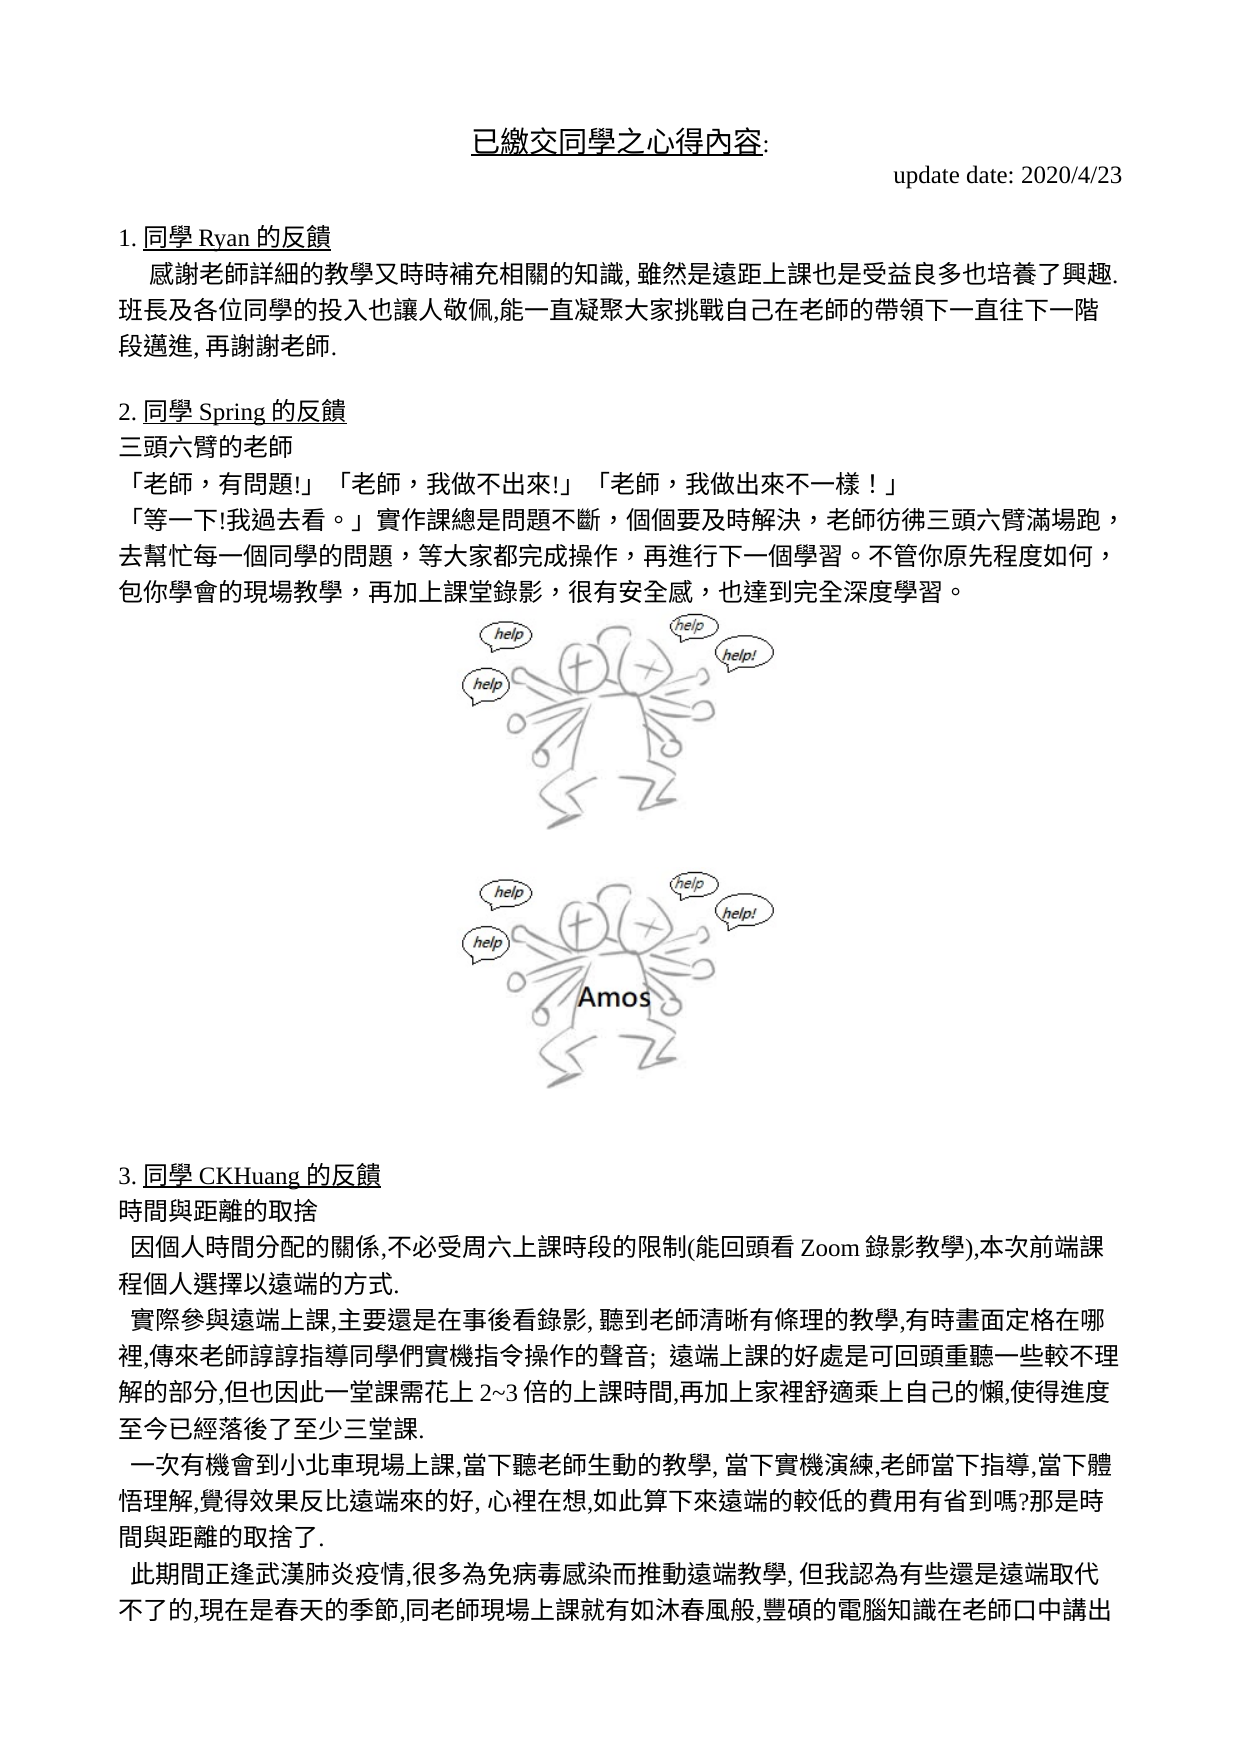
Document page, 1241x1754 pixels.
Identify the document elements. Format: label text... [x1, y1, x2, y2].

text 時間與距離的取捨 因個人時間分配的關係,不必受周六上課時段的限制(能回頭看Zoom錄影教學),本次前端課程個人選擇以遠端的方式. 實際參與遠端上課,主要還是在事後看錄影, 聽到老師清晰有條理的教學,有時畫面定格在哪裡,傳來老師諄諄指導同學們實機指令操作的聲音; 遠端上課的好處是可回頭重聽一些較不理解的部分,但也因此一堂課需花上2~3倍的上課時間,再加上家裡舒適乘上自己的懶,使得進度至今已經落後了至少三堂課. 一次有機會到小北車現場上課,當下聽老師生動的教學, 當下實機演練,老師當下指導,當下體悟理解,覺得效果反比遠端來的好, 心裡在想,如此算下來遠端的較低的費用有省到嗎?那是時間與距離的取捨了. 此期間正逢武漢肺炎疫情,很多為免病毒感染而推動遠端教學, 但我認為有些還是遠端取代不了的,現在是春天的季節,同老師現場上課就有如沐春風般,豐碩的電腦知識在老師口中講出 [118, 1192, 1122, 1627]
picture [456, 609, 784, 851]
text update date: 2020/4/23 [118, 160, 1122, 189]
text 已繳交同學之心得內容: [118, 118, 1122, 160]
text 三頭六臂的老師 「老師，有問題!」「老師，我做不出來!」「老師，我做出來不一樣！」 「等一下!我過去看。」實作課總是問題不斷，個個要及時解決，老師彷彿三頭六臂滿場跑，去幫忙每一個同學的問題，等大家都完成操作，再進行下一個學習。不管你原先程度如何，包你學會的現場教學，再加上課堂錄影，很有安全感，也達到完全深度學習。 [118, 428, 1122, 609]
text 1. 同學Ryan 的反饋 [118, 218, 1122, 254]
text 感謝老師詳細的教學又時時補充相關的知識, 雖然是遠距上課也是受益良多也培養了興趣.班長及各位同學的投入也讓人敬佩,能一直凝聚大家挑戰自己在老師的帶領下一直往下一階段邁進, 再謝謝老師. [118, 254, 1122, 363]
text 2. 同學 Spring 的反饋 [118, 392, 1122, 428]
picture [456, 867, 784, 1110]
text 3. 同學 CKHuang 的反饋 [118, 1155, 1122, 1192]
